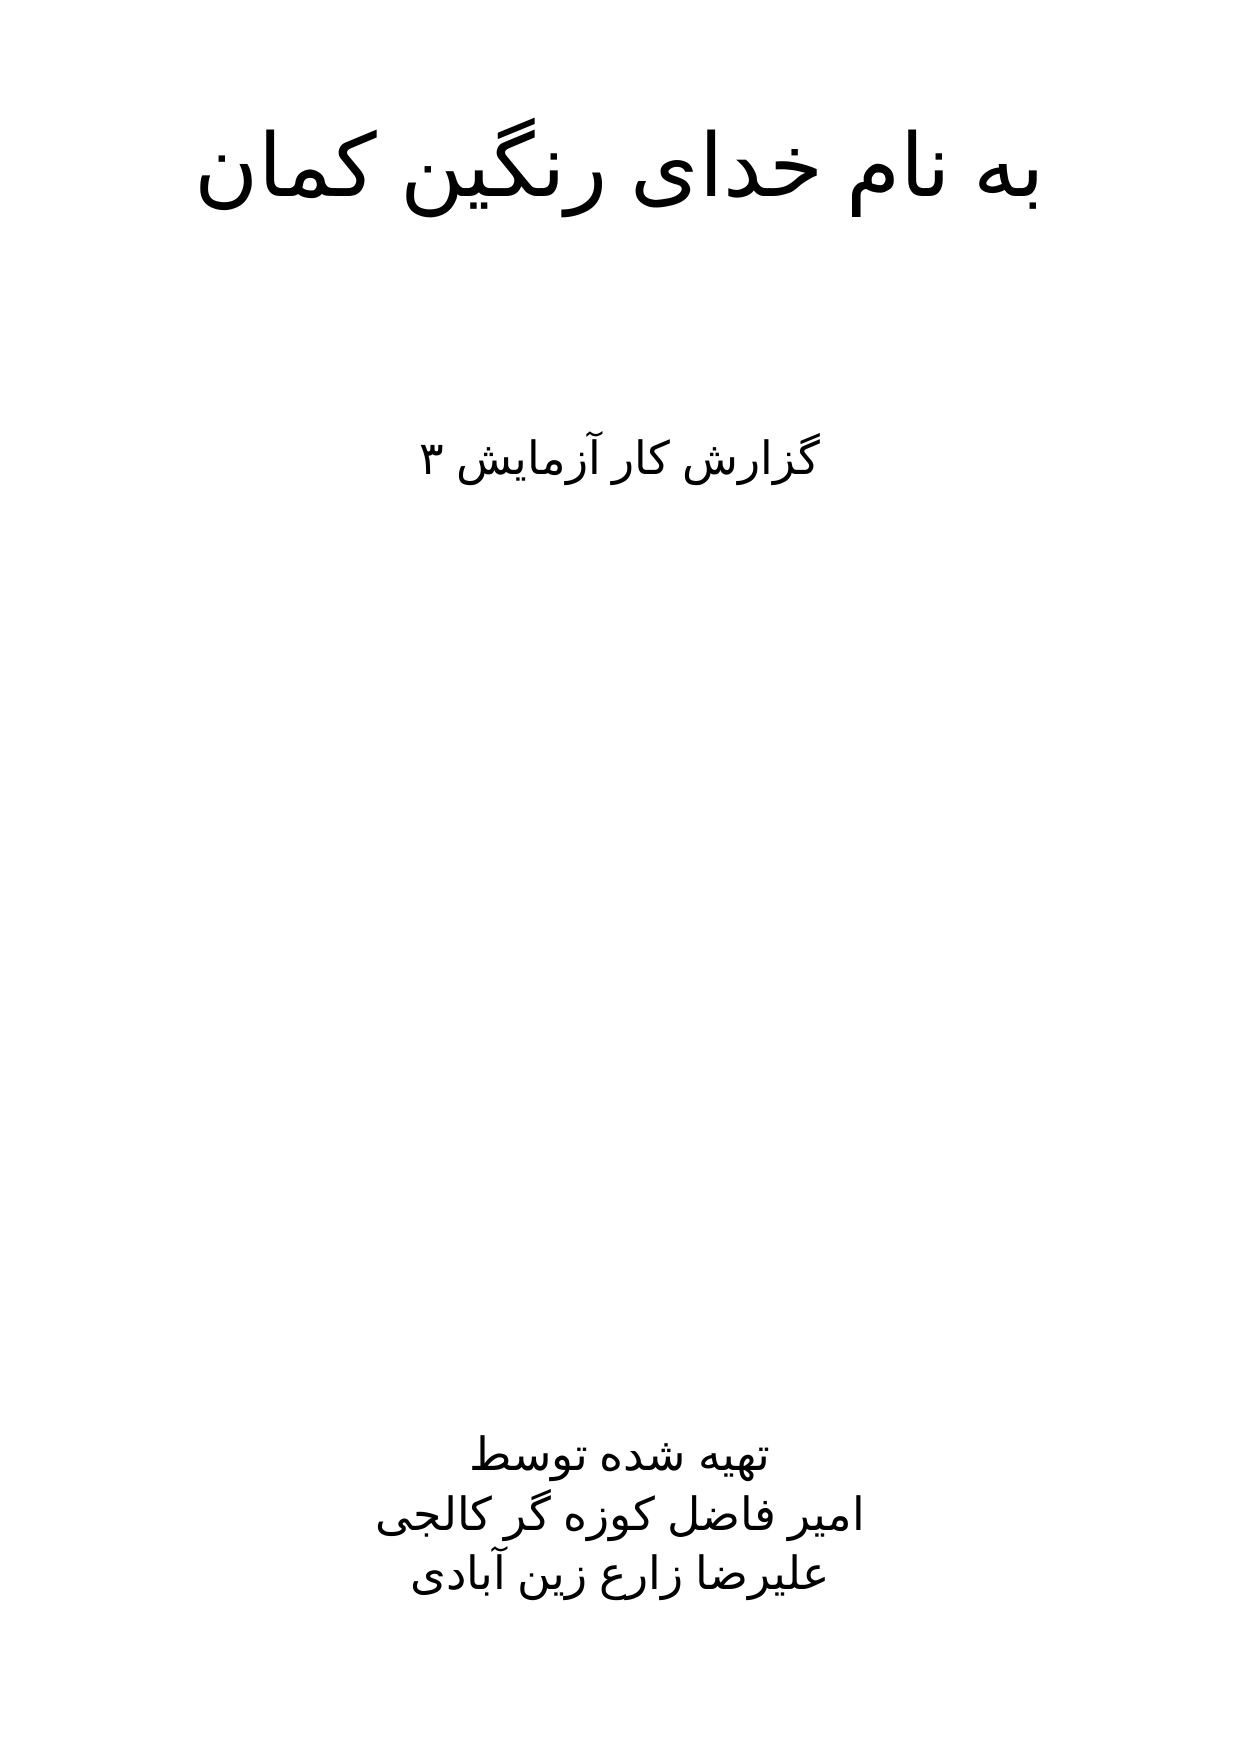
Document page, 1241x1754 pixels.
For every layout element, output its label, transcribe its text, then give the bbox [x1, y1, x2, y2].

text علیرضا زارع زین آبادی [118, 1549, 1122, 1608]
text به نام خدای رنگین کمان [118, 118, 1122, 232]
text گزارش کار آزمایش ۳ [118, 433, 1122, 493]
text تهیه شده توسط [118, 1429, 1122, 1489]
text امیر فاضل کوزه گر کالجی [118, 1489, 1122, 1549]
